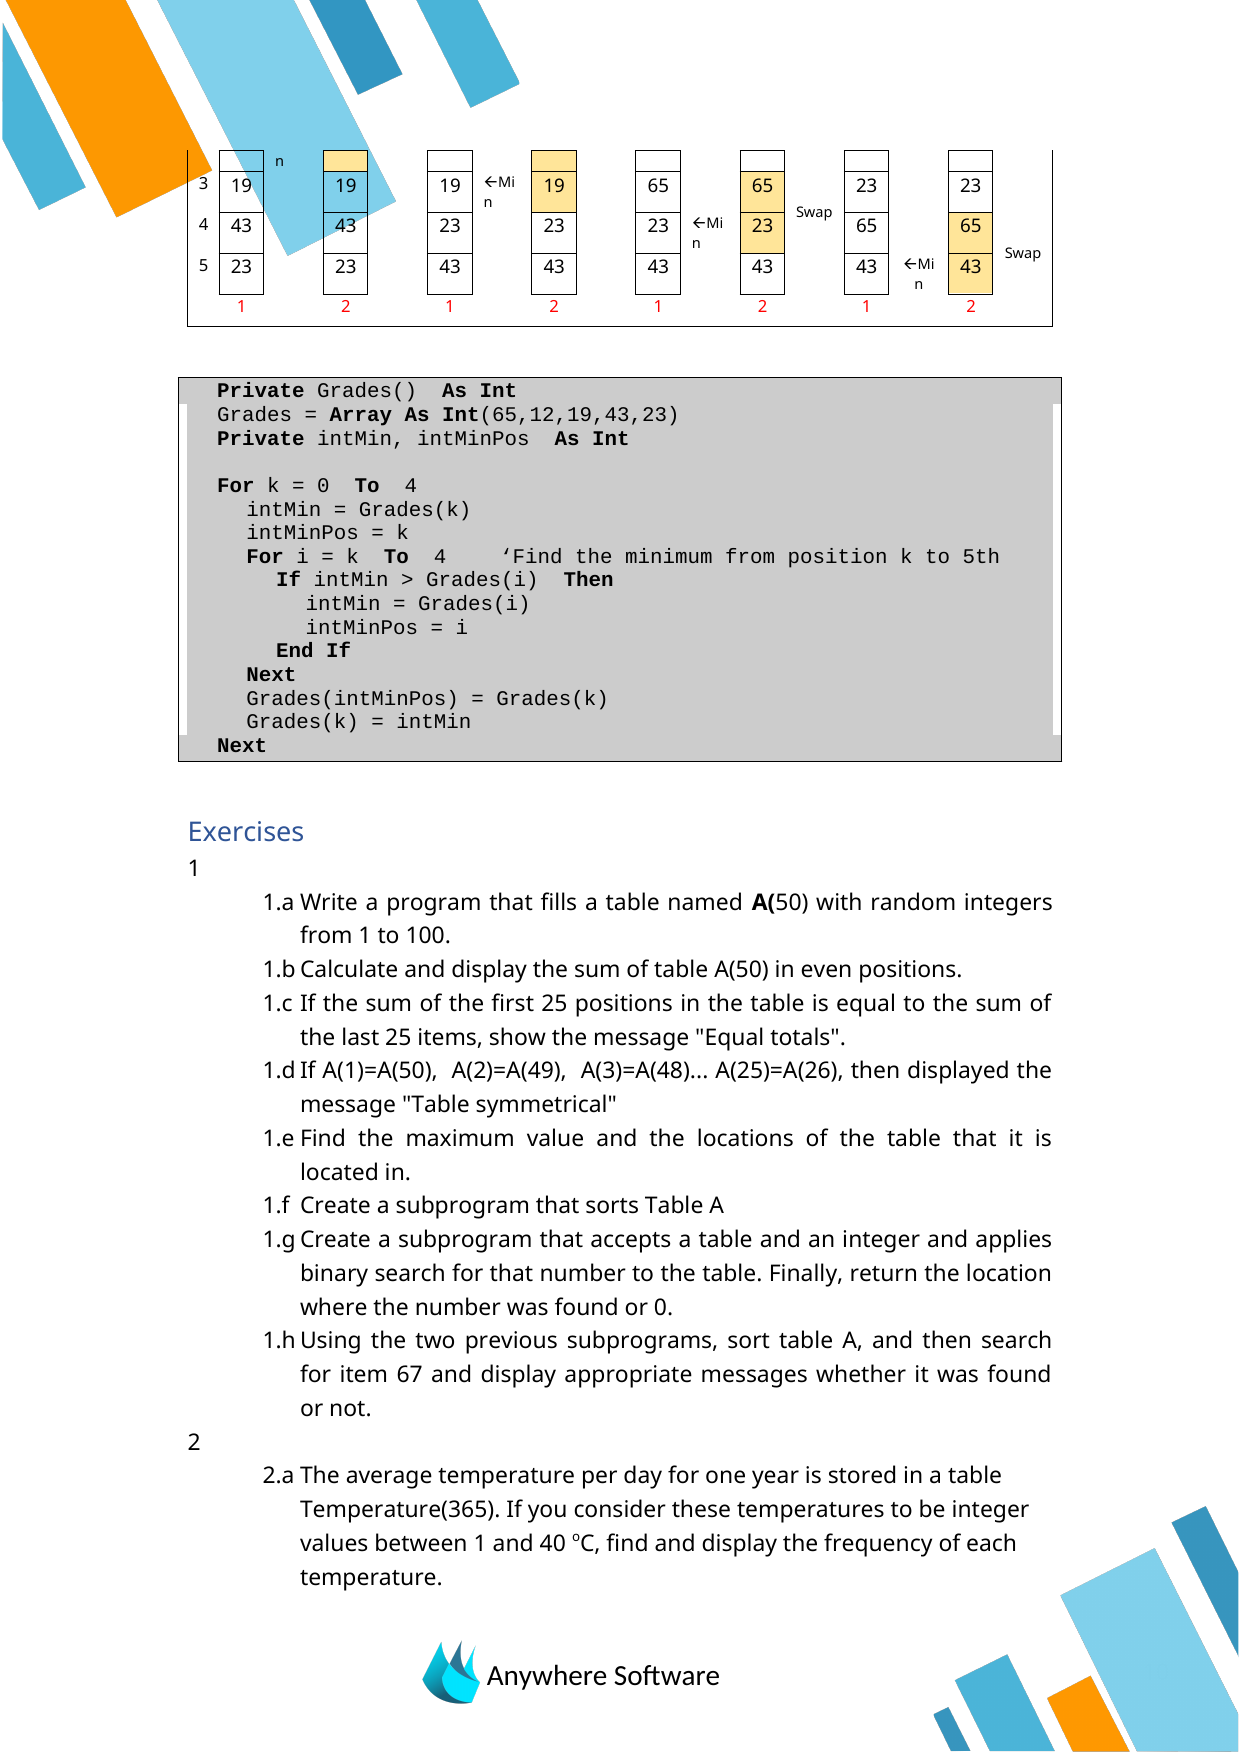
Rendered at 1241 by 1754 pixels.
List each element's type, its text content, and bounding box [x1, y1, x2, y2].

list The average temperature per day for one year is stored in a table Temperature(365). If you consider these temperatures to be integer values between 1 and 40 oC, find and display the frequency of each temperature. [262, 1459, 1053, 1592]
table_cell 43 [428, 254, 472, 293]
table_cell [577, 212, 635, 253]
table_cell 43 [532, 254, 576, 293]
table_cell [741, 151, 784, 171]
subtitle Exercises [187, 812, 1053, 849]
table_cell [264, 253, 323, 293]
table_cell Min [681, 212, 740, 253]
table_cell 65 [845, 213, 888, 253]
table_cell [428, 151, 472, 171]
table_cell [636, 151, 680, 171]
picture [422, 1640, 481, 1704]
table_cell [681, 253, 740, 293]
list If the sum of the first 25 positions in the table is equal to the sum of the last 25 items, show the message "Equal totals". [262, 987, 1053, 1052]
table_cell 23 [428, 213, 472, 253]
text intMin = Grades(i) [187, 593, 1053, 617]
table_cell 19 [428, 172, 472, 212]
table_cell [993, 294, 1052, 326]
table_cell 65 [949, 213, 992, 253]
text Private Grades() As Int [179, 378, 1061, 404]
table_cell [368, 294, 427, 326]
text Grades(intMinPos) = Grades(k) [187, 688, 1053, 711]
list Create a subprogram that accepts a table and an integer and applies binary search for that number to the table. Finally, return the location where the number was found or 0. [262, 1223, 1053, 1322]
table_cell 43 [741, 254, 784, 293]
text Private intMin, intMinPos As Int [187, 428, 1053, 451]
table_cell 3 [188, 171, 219, 212]
text Next [187, 664, 1053, 688]
table_cell [785, 294, 844, 326]
table_cell [473, 253, 531, 293]
text For k = 0 To 4 [187, 475, 1053, 498]
table_cell [576, 294, 636, 326]
table_cell 23 [220, 254, 263, 293]
list Create a subprogram that sorts Table A [262, 1189, 1053, 1221]
list Find the maximum value and the locations of the table that it is located in. [262, 1122, 1053, 1187]
table_cell [264, 212, 323, 253]
table_cell Min [889, 253, 948, 293]
table_cell 23 [532, 213, 576, 253]
table_cell 4 [188, 212, 219, 253]
table_cell [577, 253, 635, 293]
text Grades = Array As Int(65,12,19,43,23) [187, 404, 1053, 428]
table_cell 65 [636, 172, 680, 212]
table_cell 23 [324, 254, 367, 293]
table_cell [324, 151, 367, 171]
table_cell n [264, 150, 323, 171]
table_cell 23 [636, 213, 680, 253]
table_cell [368, 150, 427, 171]
list Write a program that fills a table named A(50) with random integers from 1 to 100. [262, 886, 1053, 951]
table_cell 5 [188, 253, 219, 293]
table_cell 23 [845, 172, 888, 212]
table_cell [188, 150, 219, 171]
text intMinPos = k [187, 522, 1053, 546]
list If A(1)=A(50), A(2)=A(49), A(3)=A(48)... A(25)=A(26), then displayed the message "Table symmetrical" [262, 1054, 1053, 1119]
table_cell [577, 150, 635, 212]
table_cell Swap [993, 212, 1052, 293]
picture [933, 1506, 1239, 1752]
table_cell 19 [220, 172, 263, 212]
table_cell 43 [636, 254, 680, 293]
table_cell 43 [845, 254, 888, 293]
table_cell [680, 294, 740, 326]
text Grades(k) = intMin [187, 711, 1053, 732]
table_cell 43 [220, 213, 263, 253]
table_cell [188, 294, 219, 326]
table_cell 1 [844, 295, 889, 326]
table_cell [532, 151, 576, 171]
text End If [187, 640, 1053, 664]
table_cell [368, 253, 427, 293]
table_cell 19 [532, 172, 576, 212]
table_cell 2 [740, 295, 784, 326]
table_cell [681, 150, 740, 171]
table_cell 2 [949, 295, 993, 326]
table_cell [785, 150, 844, 171]
table_cell [368, 171, 427, 212]
table_cell 43 [324, 213, 367, 253]
table_cell Swap [785, 171, 844, 253]
table_cell [845, 151, 888, 171]
table_cell [264, 294, 323, 326]
table_cell [368, 212, 427, 253]
table_cell [993, 171, 1052, 212]
text For i = k To 4 ‘Find the minimum from position k to 5th [187, 546, 1053, 569]
table_cell 65 [741, 172, 784, 212]
table_cell 23 [741, 213, 784, 253]
table_cell 1 [219, 295, 263, 326]
table_cell [785, 253, 844, 293]
table_cell [473, 150, 531, 171]
table_cell [993, 150, 1052, 171]
table_cell [889, 212, 948, 253]
list Calculate and display the sum of table A(50) in even positions. [262, 953, 1053, 984]
table_cell [220, 151, 263, 171]
text If intMin > Grades(i) Then [187, 569, 1053, 593]
table_cell [949, 151, 992, 171]
table_cell [681, 171, 740, 212]
table_cell 1 [636, 295, 680, 326]
table_cell [473, 212, 531, 253]
table_cell [889, 294, 948, 326]
table_cell 43 [949, 254, 992, 293]
text Next [179, 732, 1061, 761]
table_cell 1 [428, 295, 472, 326]
table_cell 23 [949, 172, 992, 212]
table_cell 2 [323, 295, 368, 326]
table_cell [472, 294, 532, 326]
table_cell [264, 171, 323, 212]
table_cell Min [473, 171, 531, 212]
table_cell 19 [324, 172, 367, 212]
picture [2, 0, 520, 256]
list Using the two previous subprograms, sort table A, and then search for item 67 and display appropriate messages whether it was found or not. [262, 1324, 1053, 1423]
text intMinPos = i [187, 617, 1053, 640]
table_cell [889, 171, 948, 212]
text intMin = Grades(k) [187, 498, 1053, 522]
table_cell 2 [532, 295, 576, 326]
table_cell [889, 150, 948, 171]
